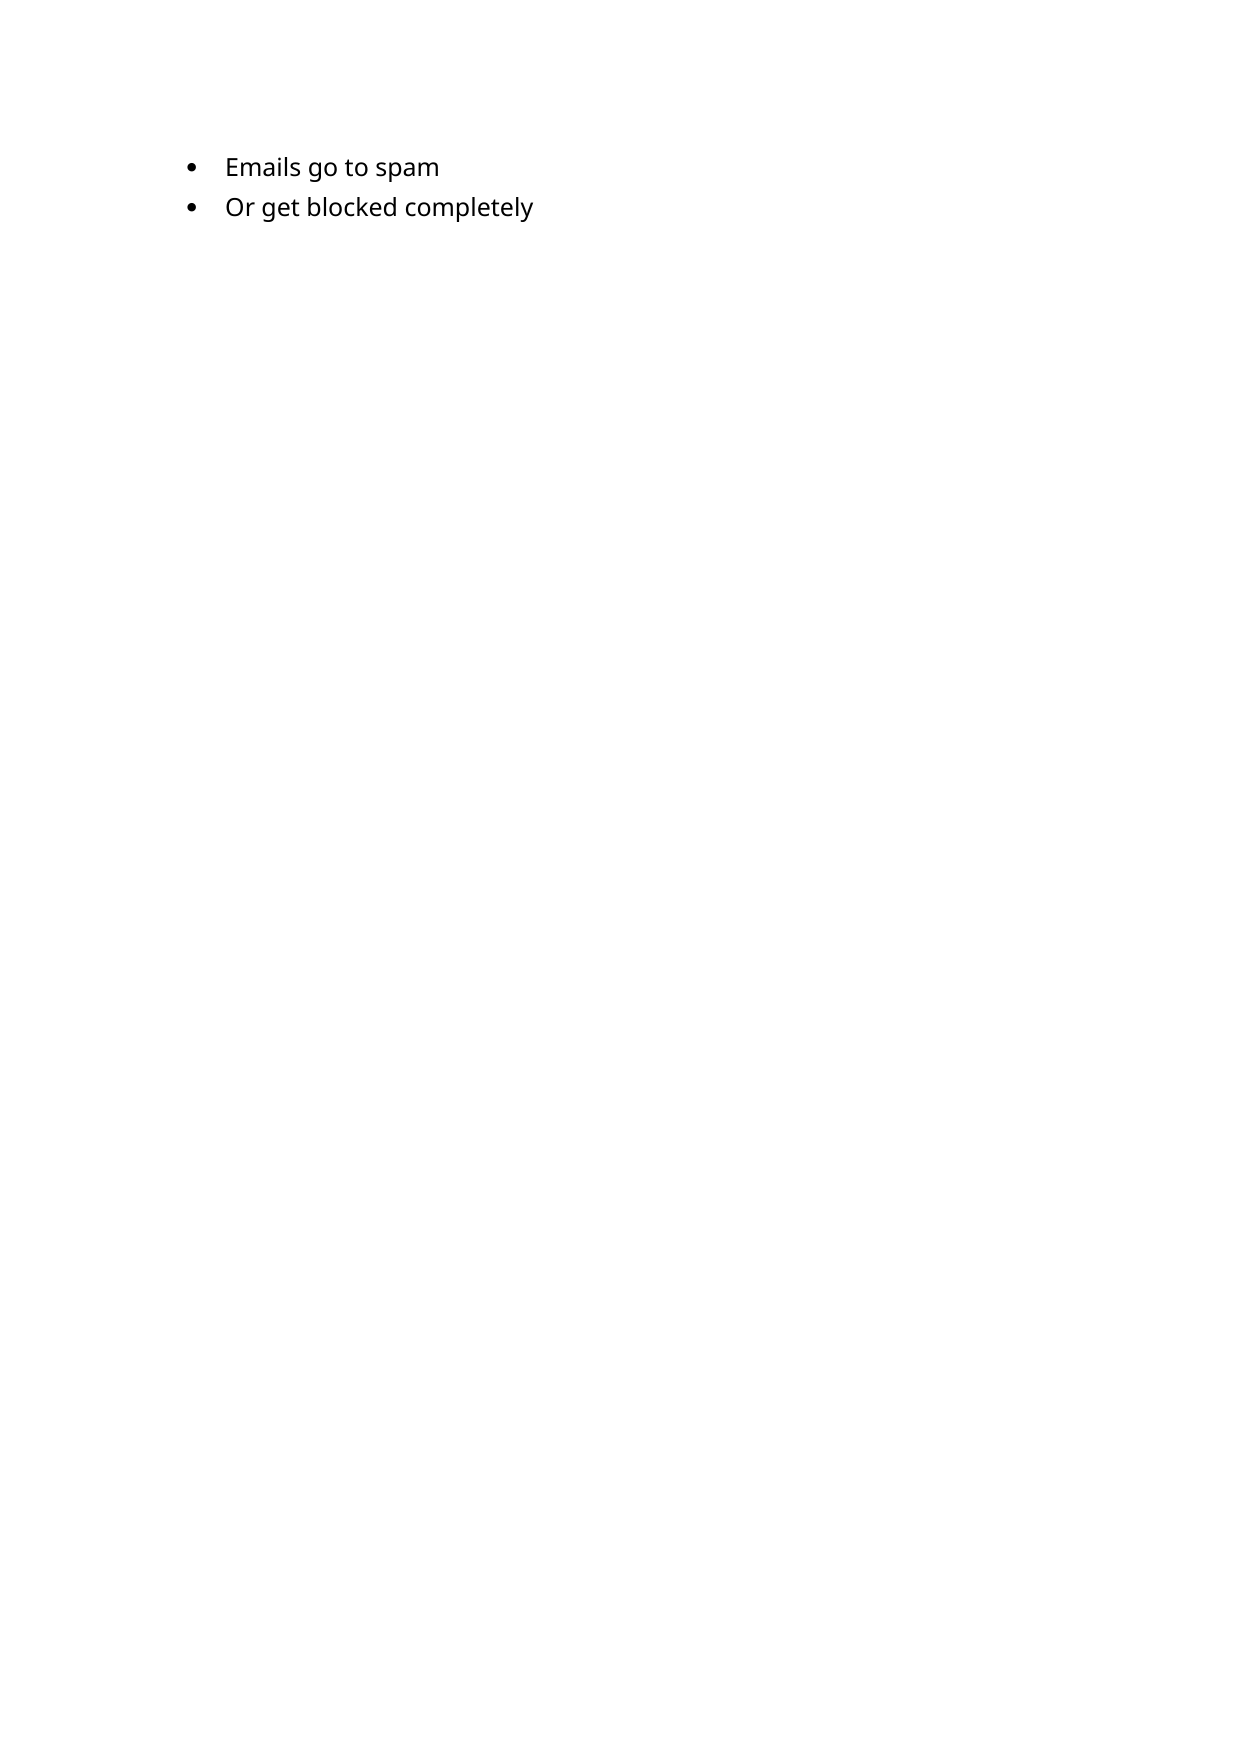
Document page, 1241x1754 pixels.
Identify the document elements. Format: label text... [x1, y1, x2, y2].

list Or get blocked completely [187, 189, 1090, 223]
list Emails go to spam [187, 150, 1090, 184]
